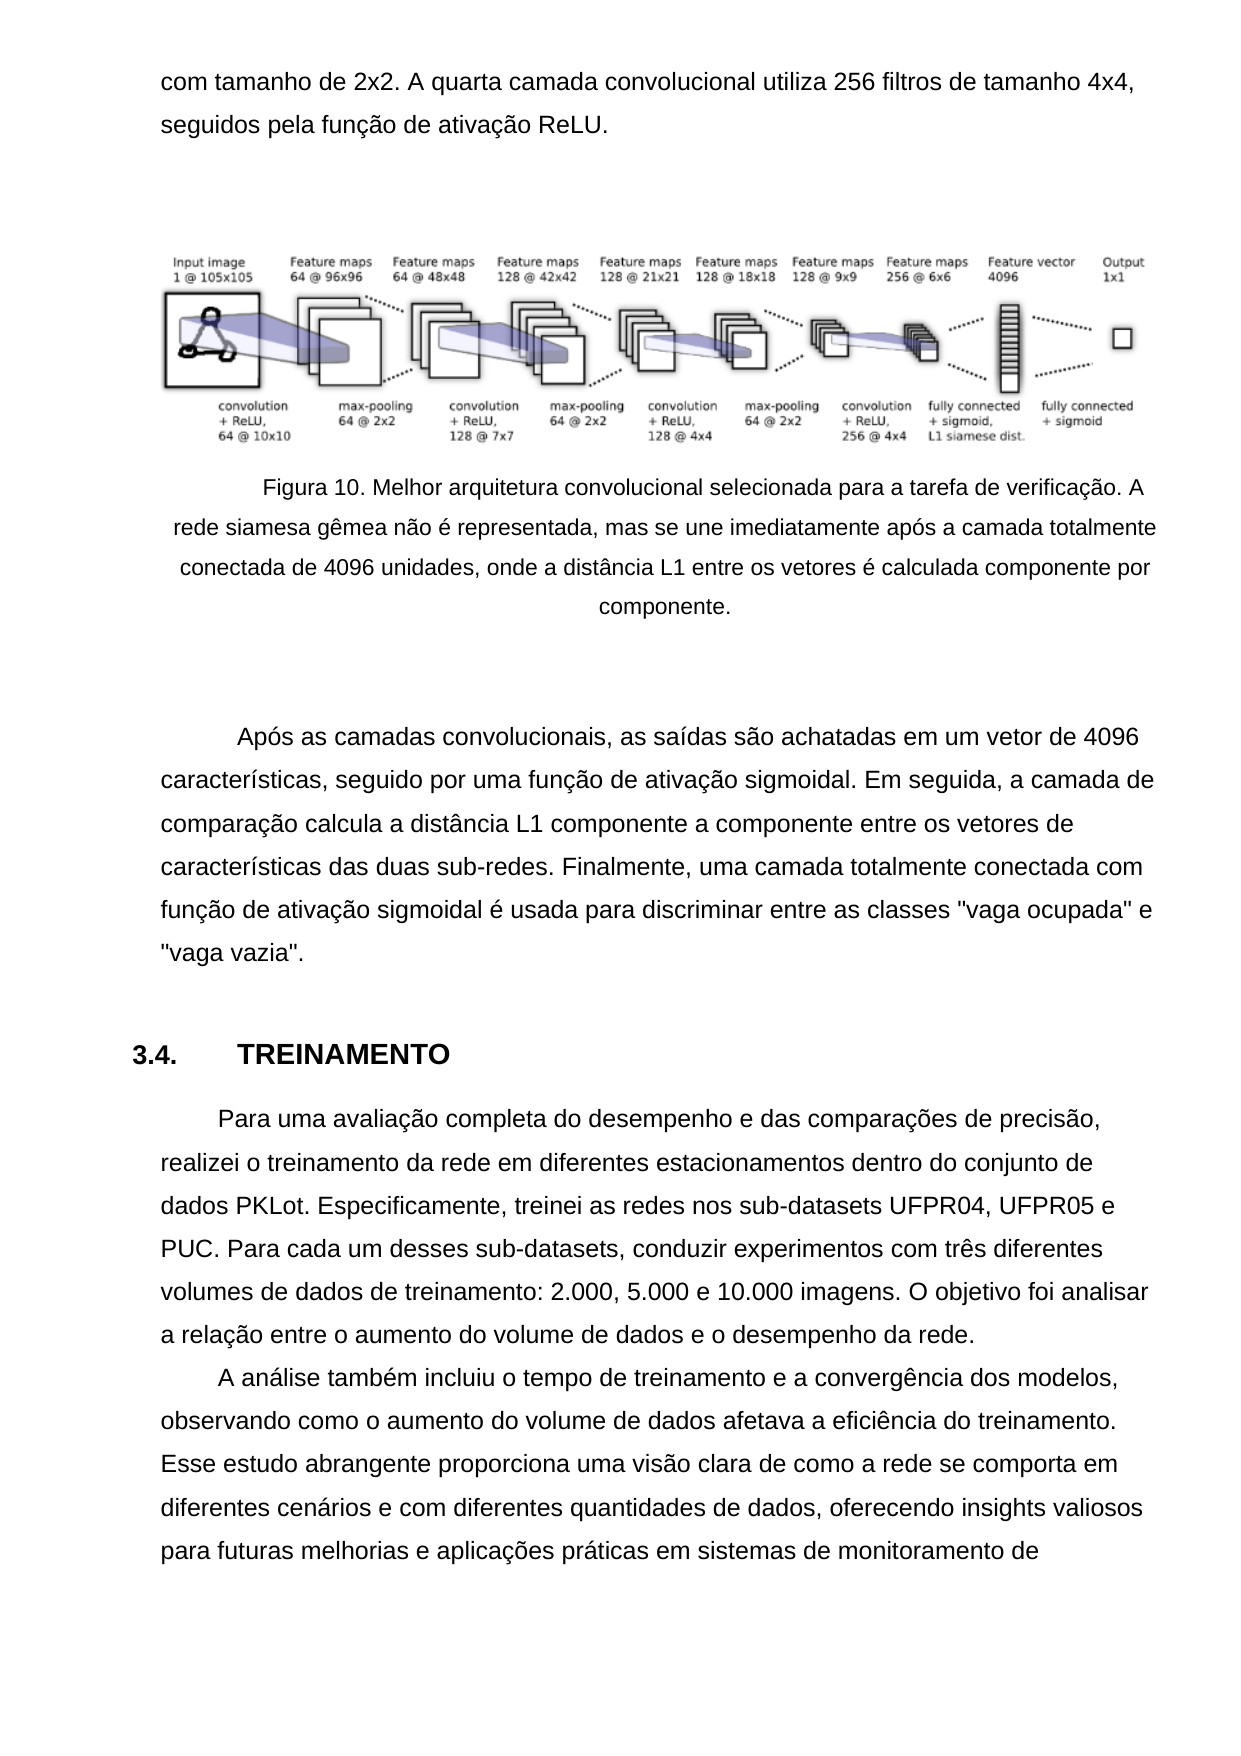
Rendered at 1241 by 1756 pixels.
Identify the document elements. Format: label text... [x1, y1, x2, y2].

list TREINAMENTO [177, 1037, 1169, 1071]
text A análise também incluiu o tempo de treinamento e a convergência dos modelos, observando como o aumento do volume de dados afetava a eficiência do treinamento. Esse estudo abrangente proporciona uma visão clara de como a rede se comporta em diferentes cenários e com diferentes quantidades de dados, oferecendo insights valiosos para futuras melhorias e aplicações práticas em sistemas de monitoramento de [160, 1363, 1169, 1564]
text Para uma avaliação completa do desempenho e das comparações de precisão, realizei o treinamento da rede em diferentes estacionamentos dentro do conjunto de dados PKLot. Especificamente, treinei as redes nos sub-datasets UFPR04, UFPR05 e PUC. Para cada um desses sub-datasets, conduzir experimentos com três diferentes volumes de dados de treinamento: 2.000, 5.000 e 10.000 imagens. O objetivo foi analisar a relação entre o aumento do volume de dados e o desempenho da rede. [160, 1104, 1169, 1349]
text com tamanho de 2x2. A quarta camada convolucional utiliza 256 filtros de tamanho 4x4, seguidos pela função de ativação ReLU. [160, 67, 1169, 138]
picture [160, 246, 1170, 455]
text Após as camadas convolucionais, as saídas são achatadas em um vetor de 4096 características, seguido por uma função de ativação sigmoidal. Em seguida, a camada de comparação calcula a distância L1 componente a componente entre os vetores de características das duas sub-redes. Finalmente, uma camada totalmente conectada com função de ativação sigmoidal é usada para discriminar entre as classes "vaga ocupada" e "vaga vazia". [160, 722, 1169, 967]
text Figura 10. Melhor arquitetura convolucional selecionada para a tarefa de verificação. A rede siamesa gêmea não é representada, mas se une imediatamente após a camada totalmente conectada de 4096 unidades, onde a distância L1 entre os vetores é calculada componente por componente. [160, 455, 1169, 620]
